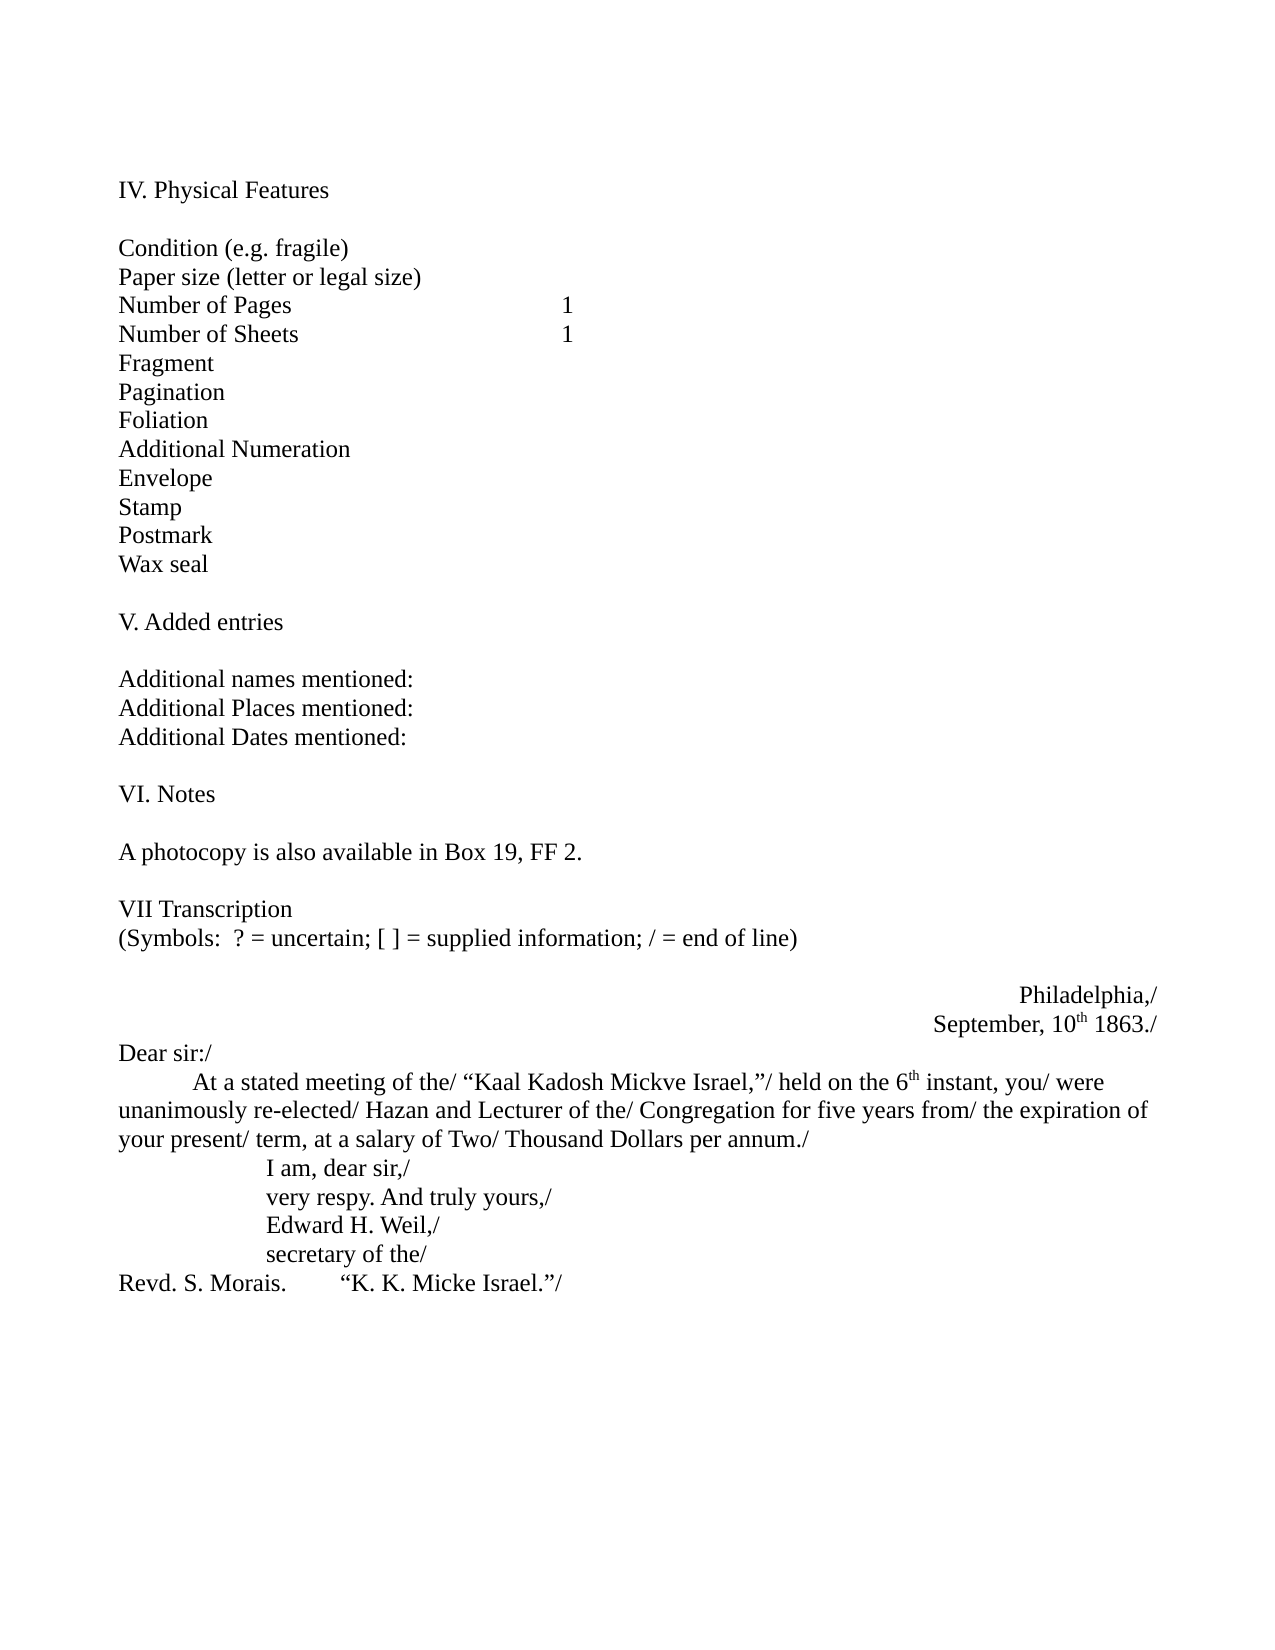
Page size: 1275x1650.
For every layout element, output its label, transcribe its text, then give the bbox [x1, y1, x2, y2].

text very respy. And truly yours,/ [118, 1182, 1157, 1211]
text Dear sir:/ [118, 1038, 1157, 1067]
text I am, dear sir,/ [118, 1153, 1157, 1182]
text VI. Notes [118, 779, 1157, 808]
text Stamp [118, 492, 1157, 521]
text Pagination [118, 377, 1157, 406]
text Additional Numeration [118, 434, 1157, 463]
text Philadelphia,/ [118, 981, 1157, 1009]
text (Symbols: ? = uncertain; [ ] = supplied information; / = end of line) [118, 923, 1157, 952]
text secretary of the/ [118, 1239, 1157, 1268]
text Additional Dates mentioned: [118, 722, 1157, 751]
text VII Transcription [118, 894, 1157, 923]
text Additional names mentioned: [118, 664, 1157, 693]
text V. Added entries [118, 607, 1157, 636]
text Paper size (letter or legal size) [118, 262, 1157, 291]
text Revd. S. Morais. “K. K. Micke Israel.”/ [118, 1268, 1157, 1297]
text Postmark [118, 521, 1157, 549]
text September, 10th 1863./ [118, 1009, 1157, 1038]
text Foliation [118, 406, 1157, 434]
text IV. Physical Features [118, 176, 1157, 204]
text Edward H. Weil,/ [118, 1211, 1157, 1239]
text At a stated meeting of the/ “Kaal Kadosh Mickve Israel,”/ held on the 6th instant, you/ were unanimously re-elected/ Hazan and Lecturer of the/ Congregation for five years from/ the expiration of your present/ term, at a salary of Two/ Thousand Dollars per annum./ [118, 1067, 1157, 1153]
text Condition (e.g. fragile) [118, 233, 1157, 262]
text Fragment [118, 348, 1157, 377]
text Number of Sheets 1 [118, 319, 1157, 348]
text Wax seal [118, 549, 1157, 578]
text A photocopy is also available in Box 19, FF 2. [118, 837, 1157, 866]
text Additional Places mentioned: [118, 693, 1157, 722]
text Envelope [118, 463, 1157, 492]
text Number of Pages 1 [118, 291, 1157, 319]
